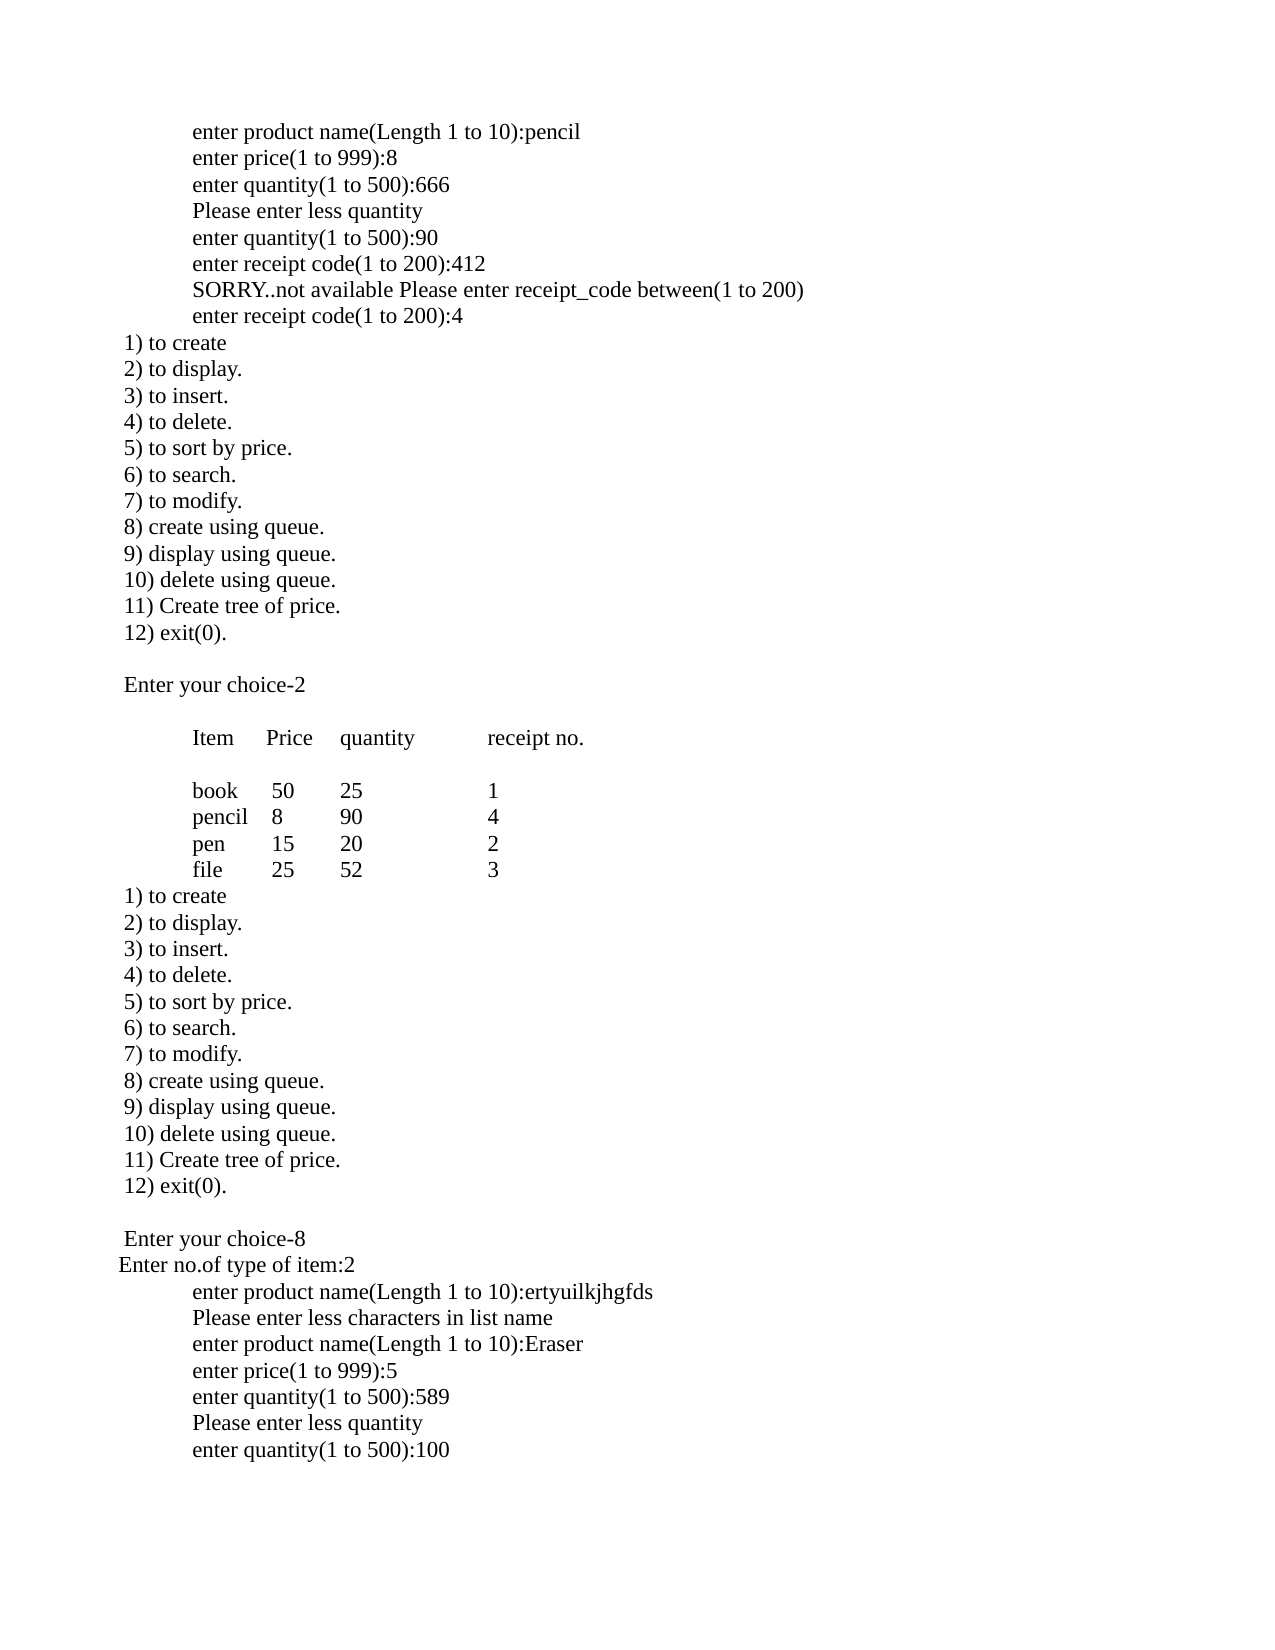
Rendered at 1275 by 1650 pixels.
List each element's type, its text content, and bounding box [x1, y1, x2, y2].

text 5) to sort by price. [118, 988, 1157, 1014]
text enter quantity(1 to 500):90 [118, 223, 1157, 250]
text enter price(1 to 999):8 [118, 144, 1157, 171]
text 10) delete using queue. [118, 566, 1157, 592]
text pencil 8 90 4 [118, 803, 1157, 830]
text 4) to delete. [118, 408, 1157, 434]
text enter product name(Length 1 to 10):pencil [118, 118, 1157, 144]
text file 25 52 3 [118, 856, 1157, 882]
text 2) to display. [118, 909, 1157, 935]
text 7) to modify. [118, 487, 1157, 513]
text 2) to display. [118, 355, 1157, 382]
text Please enter less quantity [118, 197, 1157, 223]
text 6) to search. [118, 461, 1157, 487]
text 3) to insert. [118, 382, 1157, 408]
text book 50 25 1 [118, 777, 1157, 803]
text 10) delete using queue. [118, 1119, 1157, 1146]
text 8) create using queue. [118, 1067, 1157, 1093]
text enter product name(Length 1 to 10):ertyuilkjhgfds [118, 1278, 1157, 1304]
text Please enter less quantity [118, 1409, 1157, 1436]
text enter quantity(1 to 500):100 [118, 1436, 1157, 1462]
text 1) to create [118, 329, 1157, 355]
text 9) display using queue. [118, 1093, 1157, 1119]
text 8) create using queue. [118, 513, 1157, 540]
text 1) to create [118, 882, 1157, 909]
text 11) Create tree of price. [118, 1146, 1157, 1172]
text pen 15 20 2 [118, 830, 1157, 856]
text Enter your choice-8 [118, 1225, 1157, 1251]
text enter quantity(1 to 500):589 [118, 1383, 1157, 1409]
text 5) to sort by price. [118, 434, 1157, 461]
text Enter your choice-2 [118, 672, 1157, 698]
text enter product name(Length 1 to 10):Eraser [118, 1330, 1157, 1357]
text Please enter less characters in list name [118, 1304, 1157, 1330]
text 4) to delete. [118, 961, 1157, 988]
text SORRY..not available Please enter receipt_code between(1 to 200) [118, 276, 1157, 303]
text enter price(1 to 999):5 [118, 1357, 1157, 1383]
text enter quantity(1 to 500):666 [118, 171, 1157, 197]
text 7) to modify. [118, 1041, 1157, 1067]
text 11) Create tree of price. [118, 592, 1157, 619]
text 3) to insert. [118, 935, 1157, 961]
text 9) display using queue. [118, 540, 1157, 566]
text 12) exit(0). [118, 619, 1157, 645]
text enter receipt code(1 to 200):412 [118, 250, 1157, 276]
text 6) to search. [118, 1014, 1157, 1041]
text 12) exit(0). [118, 1172, 1157, 1199]
text Item Price quantity receipt no. [118, 724, 1157, 751]
text Enter no.of type of item:2 [118, 1251, 1157, 1278]
text enter receipt code(1 to 200):4 [118, 303, 1157, 329]
